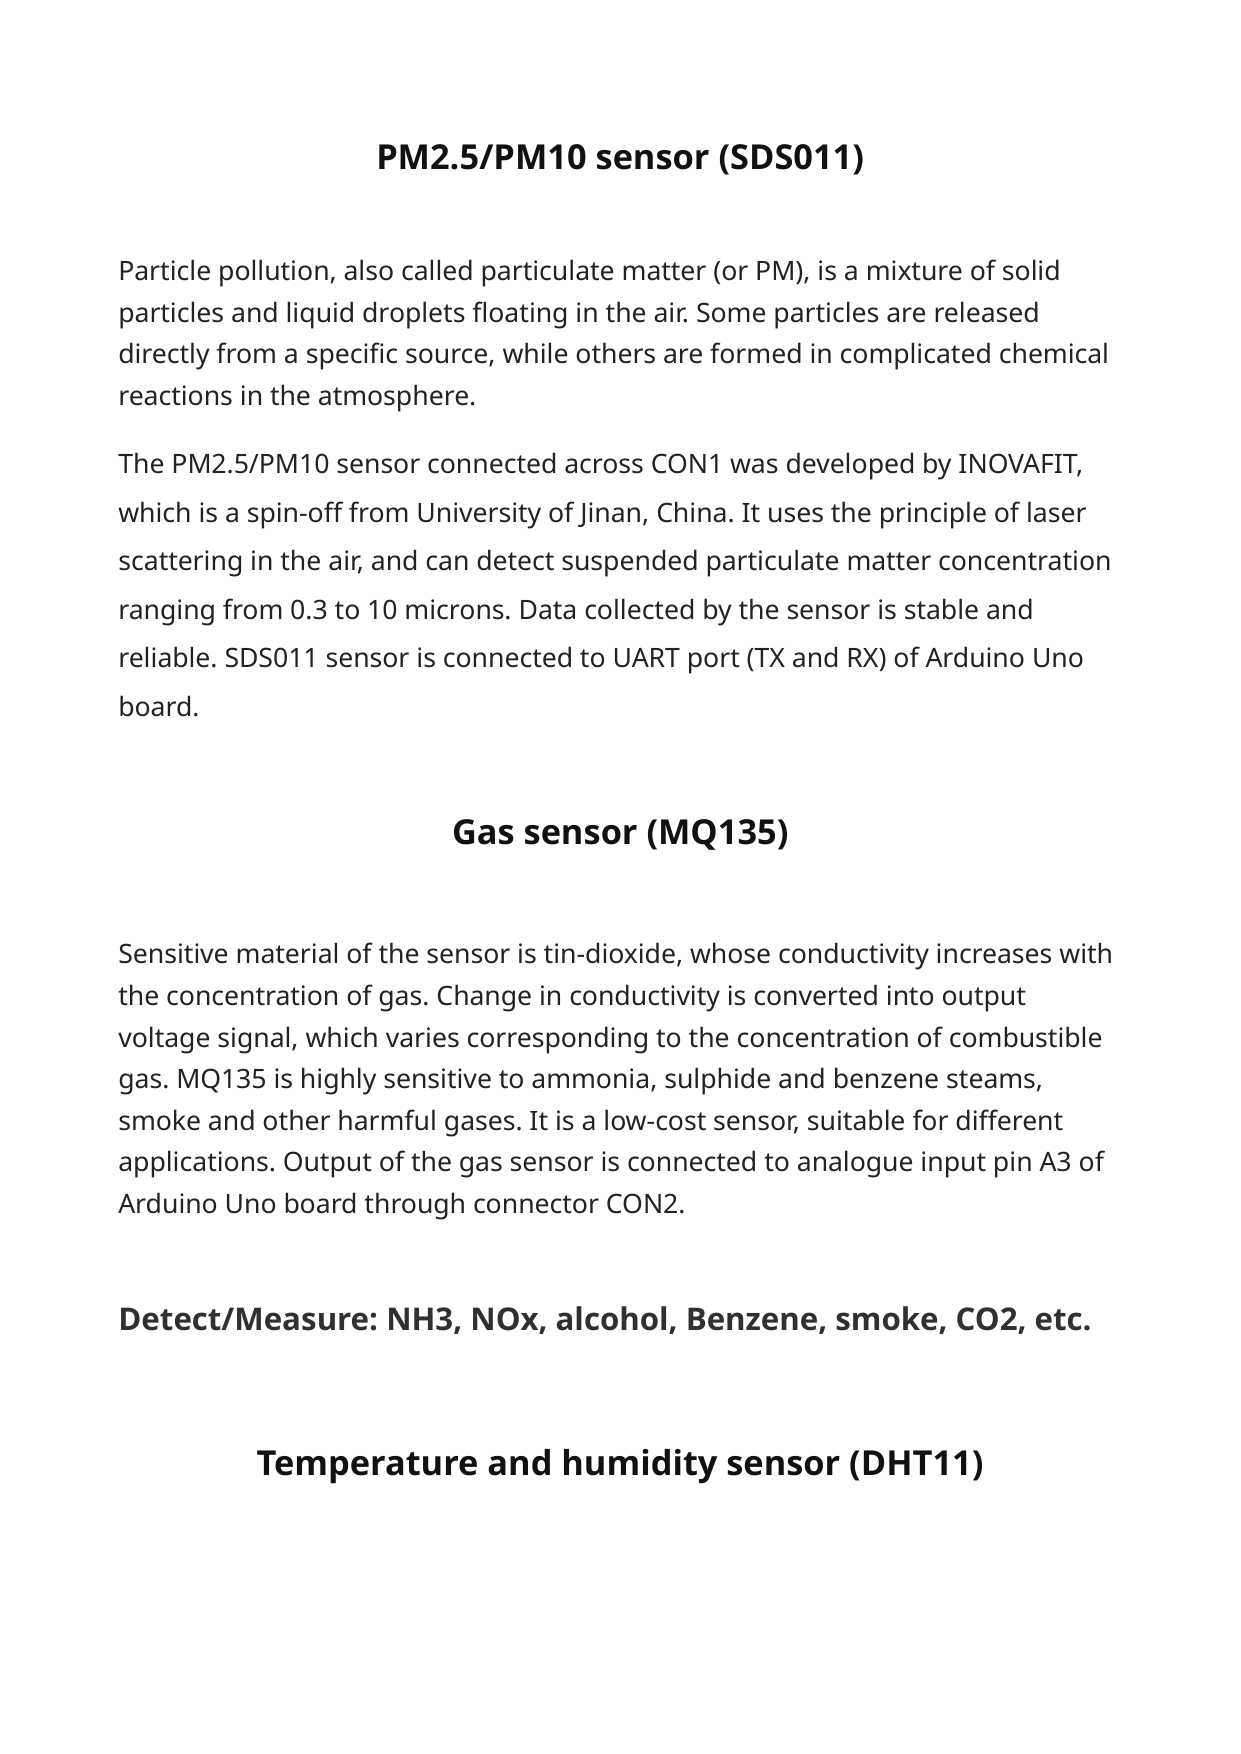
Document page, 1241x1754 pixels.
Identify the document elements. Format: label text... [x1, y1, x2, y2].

text Detect/Measure: NH3, NOx, alcohol, Benzene, smoke, CO2, etc. [118, 1297, 1122, 1340]
subtitle PM2.5/PM10 sensor (SDS011) [118, 133, 1122, 179]
subtitle Temperature and humidity sensor (DHT11) [118, 1439, 1122, 1486]
text Sensitive material of the sensor is tin-dioxide, whose conductivity increases with the concentration of gas. Change in conductivity is converted into output voltage signal, which varies corresponding to the concentration of combustible gas. MQ135 is highly sensitive to ammonia, sulphide and benzene steams, smoke and other harmful gases. It is a low-cost sensor, suitable for different applications. Output of the gas sensor is connected to analogue input pin A3 of Arduino Uno board through connector CON2. [118, 936, 1122, 1221]
subtitle Gas sensor (MQ135) [118, 808, 1122, 854]
text The PM2.5/PM10 sensor connected across CON1 was developed by INOVAFIT, which is a spin-off from University of Jinan, China. It uses the principle of laser scattering in the air, and can detect suspended particulate matter concentration ranging from 0.3 to 10 microns. Data collected by the sensor is stable and reliable. SDS011 sensor is connected to UART port (TX and RX) of Arduino Uno board. [118, 433, 1122, 724]
text Particle pollution, also called particulate matter (or PM), is a mixture of solid particles and liquid droplets floating in the air. Some particles are released directly from a specific source, while others are formed in complicated chemical reactions in the atmosphere. [118, 252, 1122, 413]
